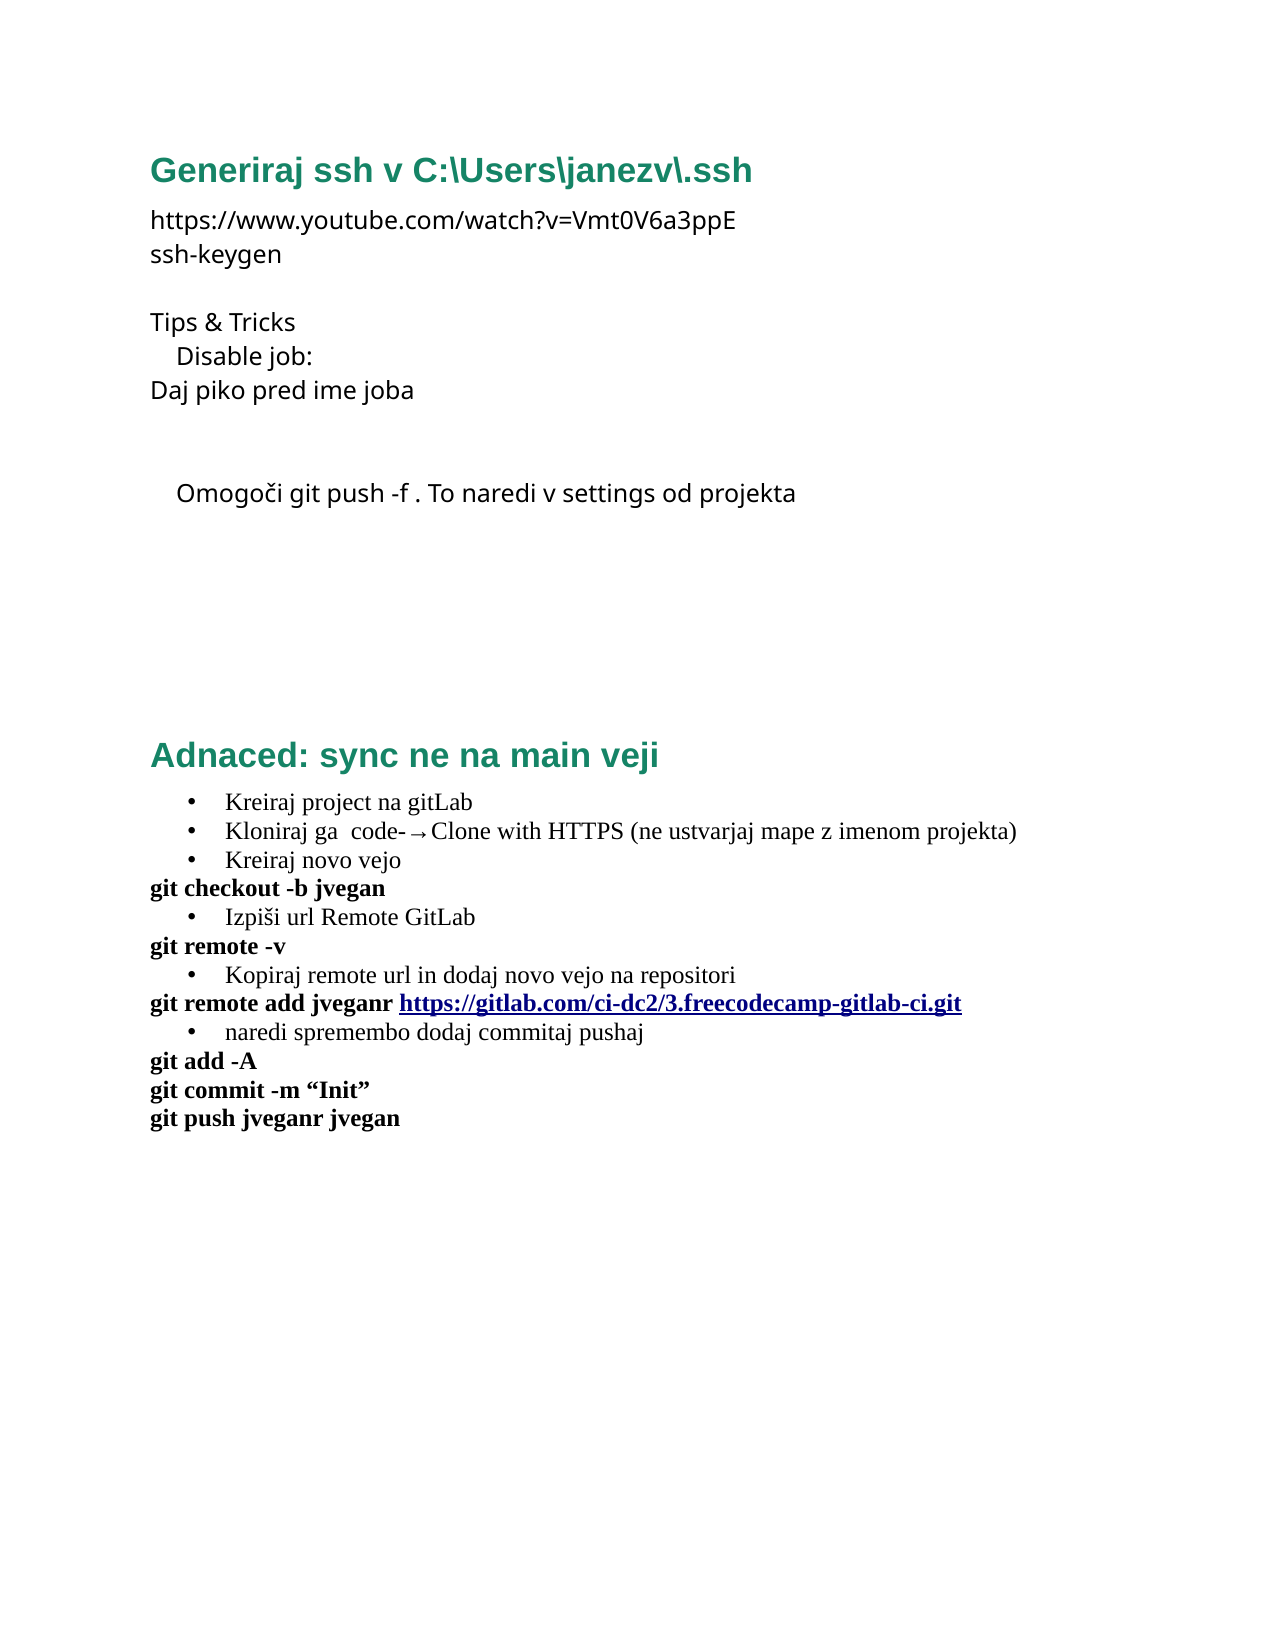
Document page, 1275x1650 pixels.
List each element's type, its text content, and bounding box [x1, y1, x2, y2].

list Kopiraj remote url in dodaj novo vejo na repositori [187, 960, 1125, 988]
text git remote add jveganr https://gitlab.com/ci-dc2/3.freecodecamp-gitlab-ci.git [150, 988, 1125, 1017]
text git add -A [150, 1046, 1125, 1075]
text Omogoči git push -f . To naredi v settings od projekta [150, 475, 1125, 509]
list Kreiraj project na gitLab [187, 787, 1125, 816]
text git remote -v [150, 931, 1125, 960]
text Disable job: [150, 339, 1125, 373]
text git checkout -b jvegan [150, 873, 1125, 902]
list Kreiraj novo vejo [187, 845, 1125, 873]
subtitle Adnaced: sync ne na main veji [150, 734, 1125, 775]
text git push jveganr jvegan [150, 1103, 1125, 1132]
list Izpiši url Remote GitLab [187, 902, 1125, 931]
text Daj piko pred ime joba [150, 373, 1125, 407]
text https://www.youtube.com/watch?v=Vmt0V6a3ppE [150, 203, 1125, 237]
list Kloniraj ga code-→Clone with HTTPS (ne ustvarjaj mape z imenom projekta) [187, 816, 1125, 845]
text Tips & Tricks [150, 305, 1125, 339]
subtitle Generiraj ssh v C:\Users\janezv\.ssh [150, 150, 1125, 190]
list naredi spremembo dodaj commitaj pushaj [187, 1017, 1125, 1046]
text git commit -m “Init” [150, 1075, 1125, 1103]
text ssh-keygen [150, 237, 1125, 271]
